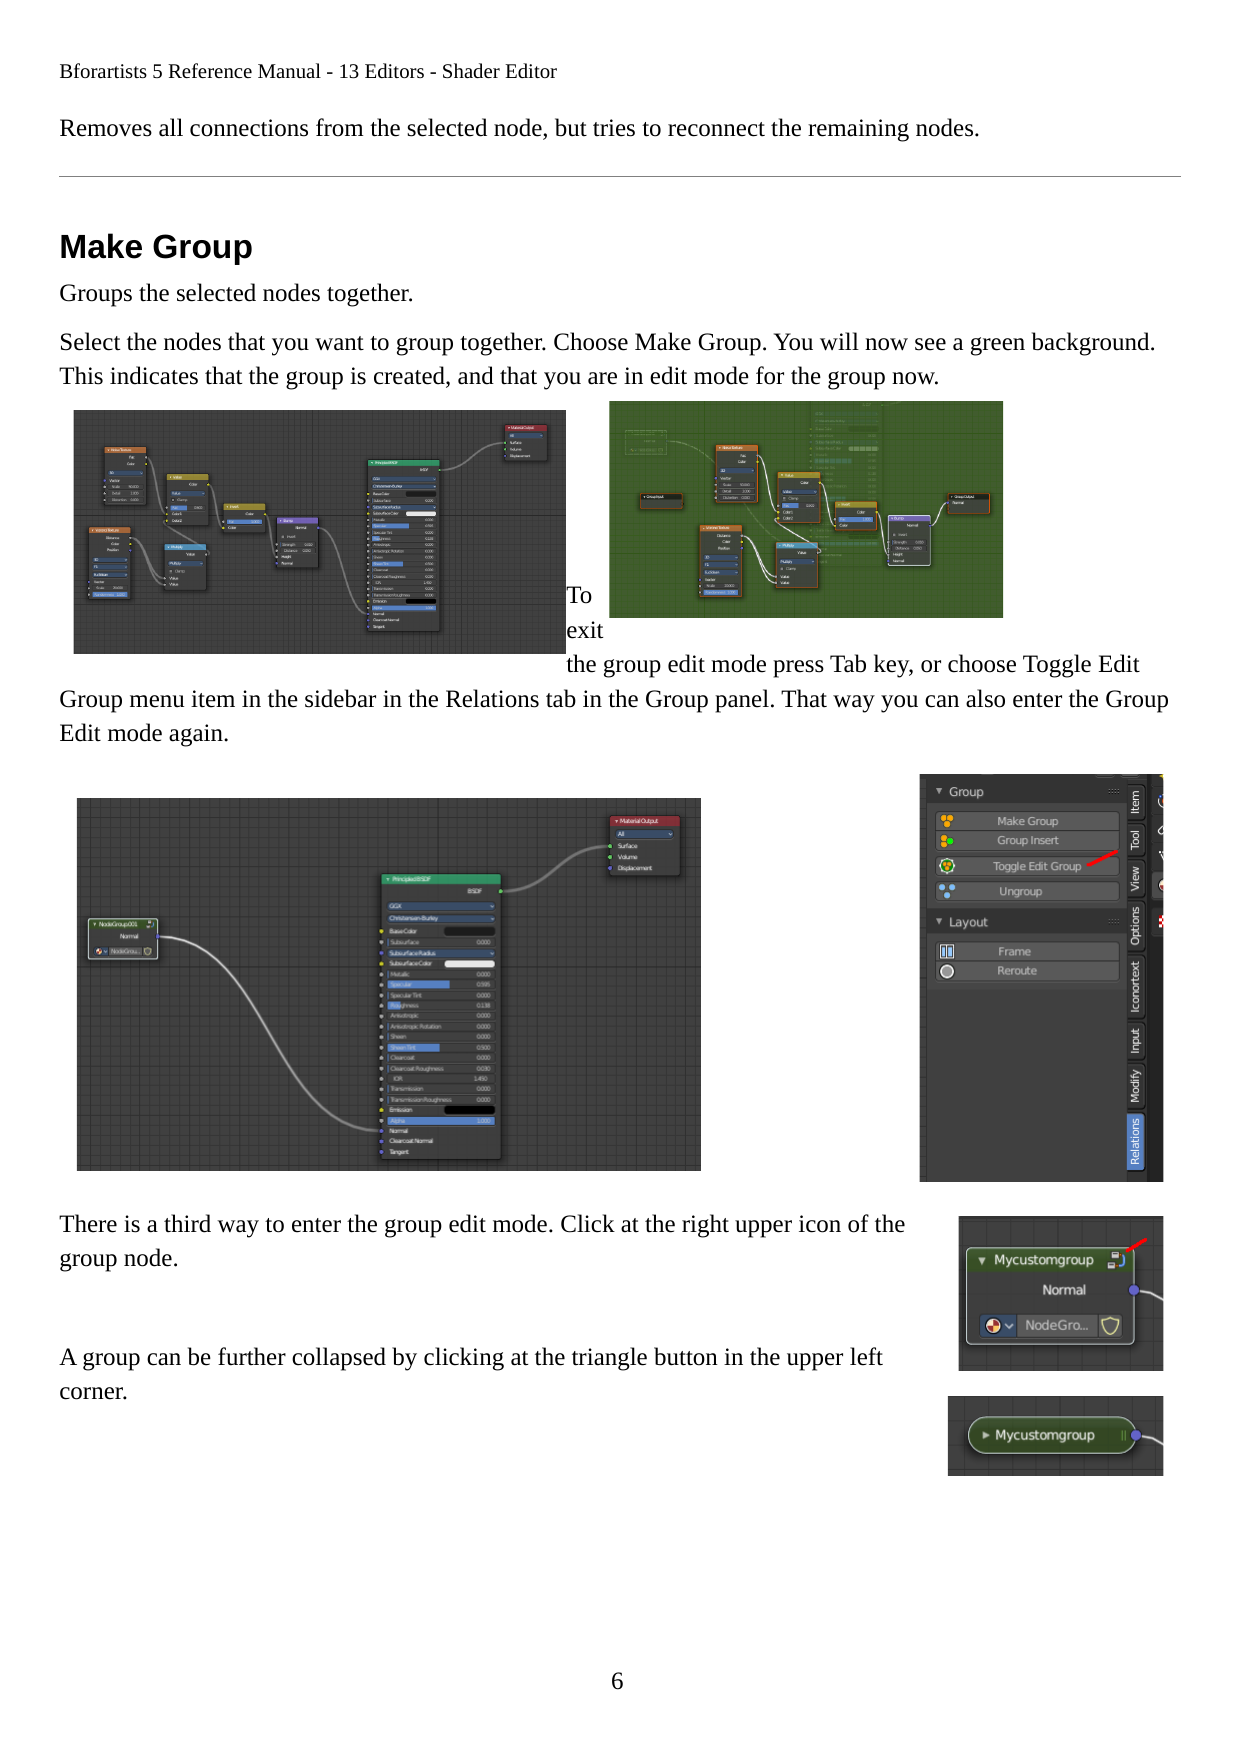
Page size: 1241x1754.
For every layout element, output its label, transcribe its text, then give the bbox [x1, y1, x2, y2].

picture [73, 410, 566, 654]
text Removes all connections from the selected node, but tries to reconnect the remaining nodes. [59, 113, 1181, 141]
text There is a third way to enter the group edit mode. Click at the right upper icon of the group node. [59, 1209, 1181, 1272]
picture [919, 774, 1164, 1182]
text To exit the group edit mode press Tab key, or choose Toggle Edit Group menu item in the sidebar in the Relations tab in the Group panel. That way you can also enter the Group Edit mode again. [59, 581, 1181, 747]
picture [76, 798, 701, 1171]
picture [947, 1396, 1164, 1476]
picture [958, 1216, 1164, 1371]
picture [609, 401, 1004, 618]
text Groups the selected nodes together. [59, 278, 1181, 307]
text A group can be further collapsed by clicking at the triangle button in the upper left corner. [59, 1342, 1181, 1405]
text Select the nodes that you want to group together. Choose Make Group. You will now see a green background. This indicates that the group is created, and that you are in edit mode for the group now. [59, 327, 1181, 390]
subtitle Make Group [59, 227, 1181, 265]
